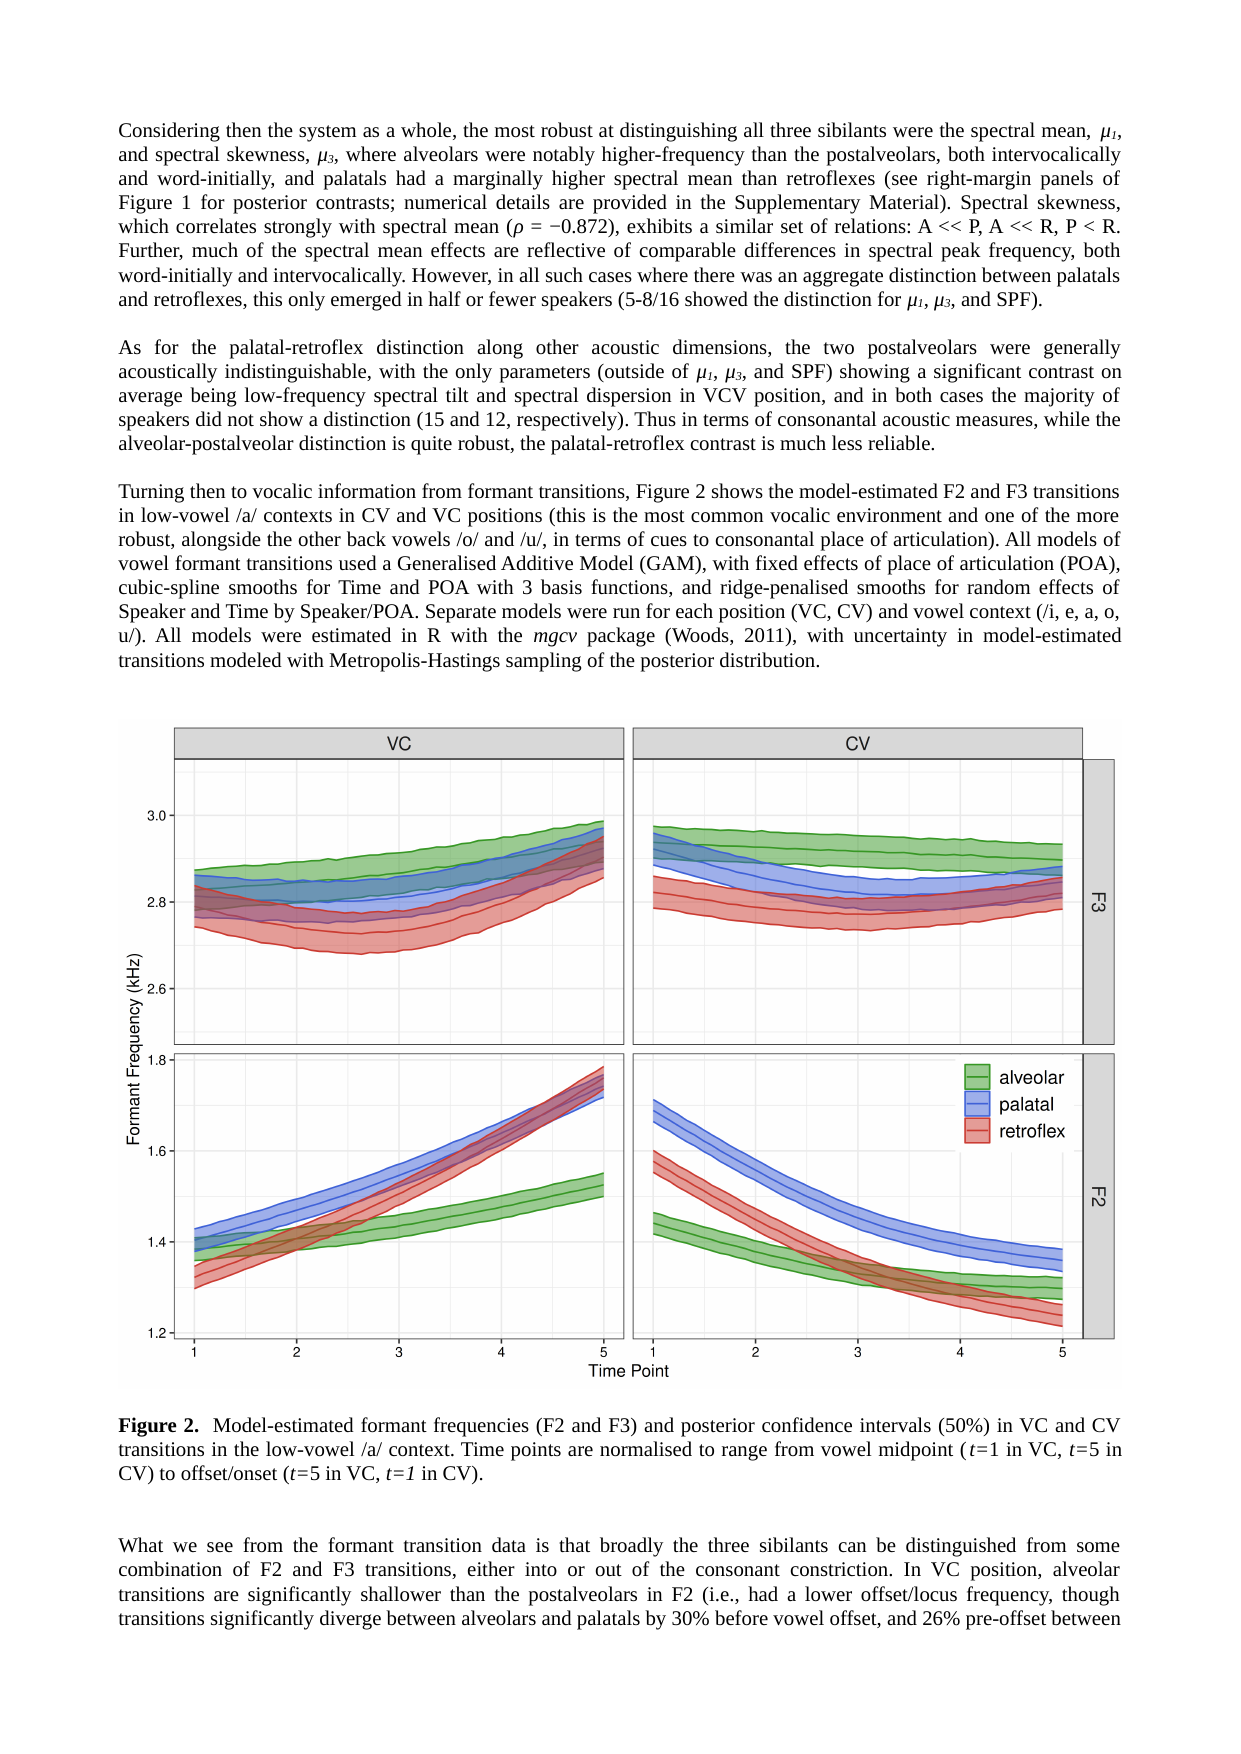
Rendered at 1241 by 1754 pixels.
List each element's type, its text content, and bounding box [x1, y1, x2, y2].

text Considering then the system as a whole, the most robust at distinguishing all three sibilants were the spectral mean, μ1, and spectral skewness, μ3, where alveolars were notably higher-frequency than the postalveolars, both intervocalically and word-initially, and palatals had a marginally higher spectral mean than retroflexes (see right-margin panels of Figure 1 for posterior contrasts; numerical details are provided in the Supplementary Material). Spectral skewness, which correlates strongly with spectral mean (ρ = −0.872), exhibits a similar set of relations: A << P, A << R, P < R. Further, much of the spectral mean effects are reflective of comparable differences in spectral peak frequency, both word-initially and intervocalically. However, in all such cases where there was an aggregate distinction between palatals and retroflexes, this only emerged in half or fewer speakers (5-8/16 showed the distinction for μ1, μ3, and SPF). [118, 118, 1122, 311]
text Turning then to vocalic information from formant transitions, Figure 2 shows the model-estimated F2 and F3 transitions in low-vowel /a/ contexts in CV and VC positions (this is the most common vocalic environment and one of the more robust, alongside the other back vowels /o/ and /u/, in terms of cues to consonantal place of articulation). All models of vowel formant transitions used a Generalised Additive Model (GAM), with fixed effects of place of articulation (POA), cubic-spline smooths for Time and POA with 3 basis functions, and ridge-penalised smooths for random effects of Speaker and Time by Speaker/POA. Separate models were run for each position (VC, CV) and vowel context (/i, e, a, o, u/). All models were estimated in R with the mgcv package (Woods, 2011), with uncertainty in model-estimated transitions modeled with Metropolis-Hastings sampling of the posterior distribution. [118, 479, 1122, 672]
text What we see from the formant transition data is that broadly the three sibilants can be distinguished from some combination of F2 and F3 transitions, either into or out of the consonant constriction. In VC position, alveolar transitions are significantly shallower than the postalveolars in F2 (i.e., had a lower offset/locus frequency, though transitions significantly diverge between alveolars and palatals by 30% before vowel offset, and 26% pre-offset between [118, 1533, 1122, 1629]
text As for the palatal-retroflex distinction along other acoustic dimensions, the two postalveolars were generally acoustically indistinguishable, with the only parameters (outside of μ1, μ3, and SPF) showing a significant contrast on average being low-frequency spectral tilt and spectral dispersion in VCV position, and in both cases the majority of speakers did not show a distinction (15 and 12, respectively). Thus in terms of consonantal acoustic measures, while the alveolar-postalveolar distinction is quite robust, the palatal-retroflex contrast is much less reliable. [118, 335, 1122, 455]
picture [118, 719, 1123, 1389]
text Figure 2. Model-estimated formant frequencies (F2 and F3) and posterior confidence intervals (50%) in VC and CV transitions in the low-vowel /a/ context. Time points are normalised to range from vowel midpoint (t=1 in VC, t=5 in CV) to offset/onset (t=5 in VC, t=1 in CV). [118, 1389, 1122, 1485]
